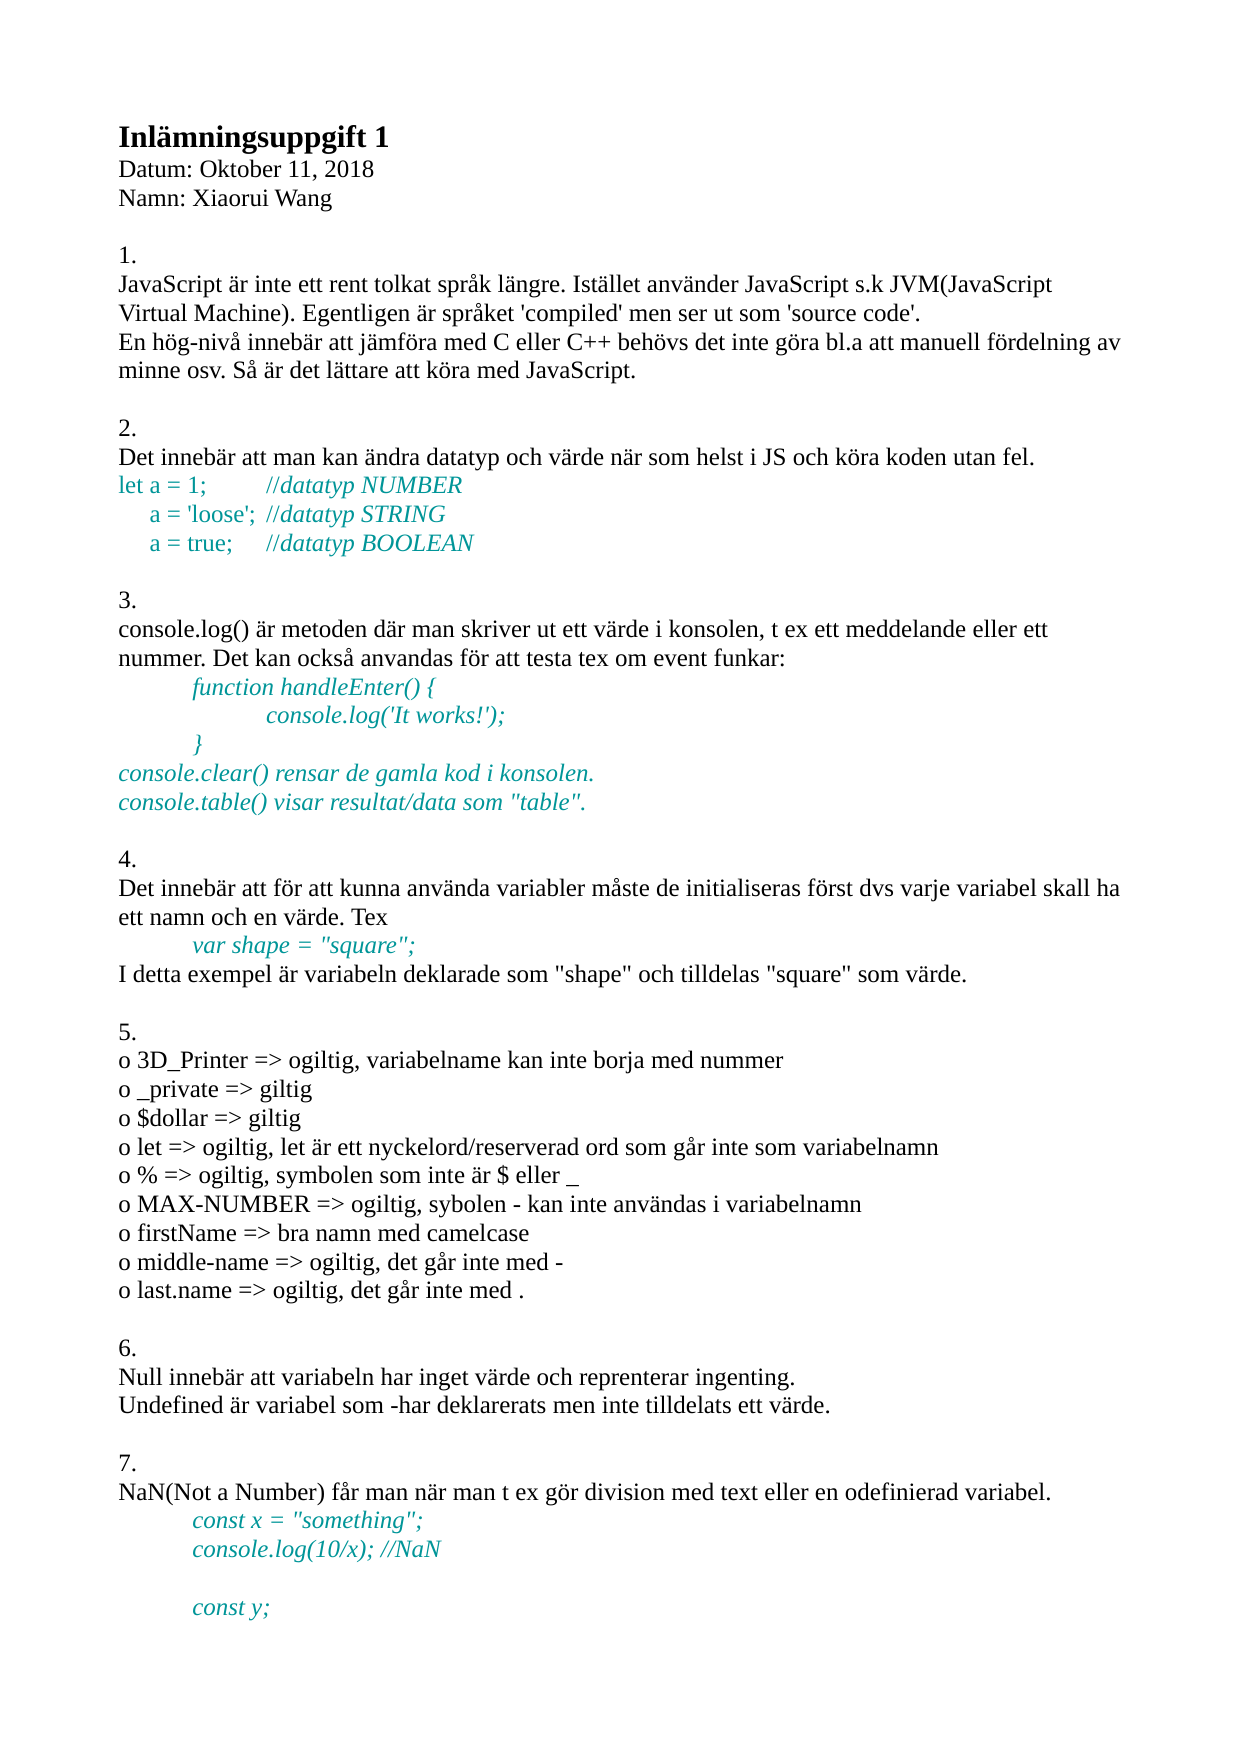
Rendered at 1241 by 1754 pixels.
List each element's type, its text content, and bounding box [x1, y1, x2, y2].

text 6. [118, 1333, 1122, 1362]
text o 3D_Printer => ogiltig, variabelname kan inte borja med nummer [118, 1045, 1122, 1074]
text Det innebär att för att kunna använda variabler måste de initialiseras först dvs varje variabel skall ha ett namn och en värde. Tex [118, 873, 1122, 930]
text 2. [118, 413, 1122, 442]
text Det innebär att man kan ändra datatyp och värde när som helst i JS och köra koden utan fel. [118, 442, 1122, 470]
text console.log(10/x); //NaN [118, 1534, 1122, 1563]
text JavaScript är inte ett rent tolkat språk längre. Istället använder JavaScript s.k JVM(JavaScript Virtual Machine). Egentligen är språket 'compiled' men ser ut som 'source code'. [118, 269, 1122, 327]
text console.clear() rensar de gamla kod i konsolen. [118, 758, 1122, 787]
text function handleEnter() { [118, 672, 1122, 700]
text Undefined är variabel som -har deklarerats men inte tilldelats ett värde. [118, 1390, 1122, 1419]
text let a = 1; //datatyp NUMBER [118, 470, 1122, 499]
text console.log('It works!'); [118, 700, 1122, 729]
text o MAX-NUMBER => ogiltig, sybolen - kan inte användas i variabelnamn [118, 1189, 1122, 1218]
text } [118, 729, 1122, 758]
text o middle-name => ogiltig, det går inte med - [118, 1247, 1122, 1275]
text Inlämningsuppgift 1 [118, 118, 1122, 154]
text NaN(Not a Number) får man när man t ex gör division med text eller en odefinierad variabel. [118, 1477, 1122, 1505]
text 5. [118, 1017, 1122, 1045]
text console.log() är metoden där man skriver ut ett värde i konsolen, t ex ett meddelande eller ett nummer. Det kan också anvandas för att testa tex om event funkar: [118, 614, 1122, 672]
text console.table() visar resultat/data som "table". [118, 787, 1122, 815]
text o last.name => ogiltig, det går inte med . [118, 1275, 1122, 1304]
text 3. [118, 585, 1122, 614]
text o % => ogiltig, symbolen som inte är $ eller _ [118, 1160, 1122, 1189]
text Null innebär att variabeln har inget värde och reprenterar ingenting. [118, 1362, 1122, 1390]
text 4. [118, 844, 1122, 873]
text Namn: Xiaorui Wang [118, 183, 1122, 212]
text En hög-nivå innebär att jämföra med C eller C++ behövs det inte göra bl.a att manuell fördelning av minne osv. Så är det lättare att köra med JavaScript. [118, 327, 1122, 384]
text 1. [118, 240, 1122, 269]
text var shape = "square"; [118, 930, 1122, 959]
text o firstName => bra namn med camelcase [118, 1218, 1122, 1247]
text Datum: Oktober 11, 2018 [118, 154, 1122, 183]
text o _private => giltig [118, 1074, 1122, 1103]
text a = 'loose'; //datatyp STRING [118, 499, 1122, 528]
text 7. [118, 1448, 1122, 1477]
text I detta exempel är variabeln deklarade som "shape" och tilldelas "square" som värde. [118, 959, 1122, 988]
text o let => ogiltig, let är ett nyckelord/reserverad ord som går inte som variabelnamn [118, 1132, 1122, 1160]
text a = true; //datatyp BOOLEAN [118, 528, 1122, 557]
text const x = "something"; [118, 1505, 1122, 1534]
text const y; [118, 1592, 1122, 1620]
text o $dollar => giltig [118, 1103, 1122, 1132]
